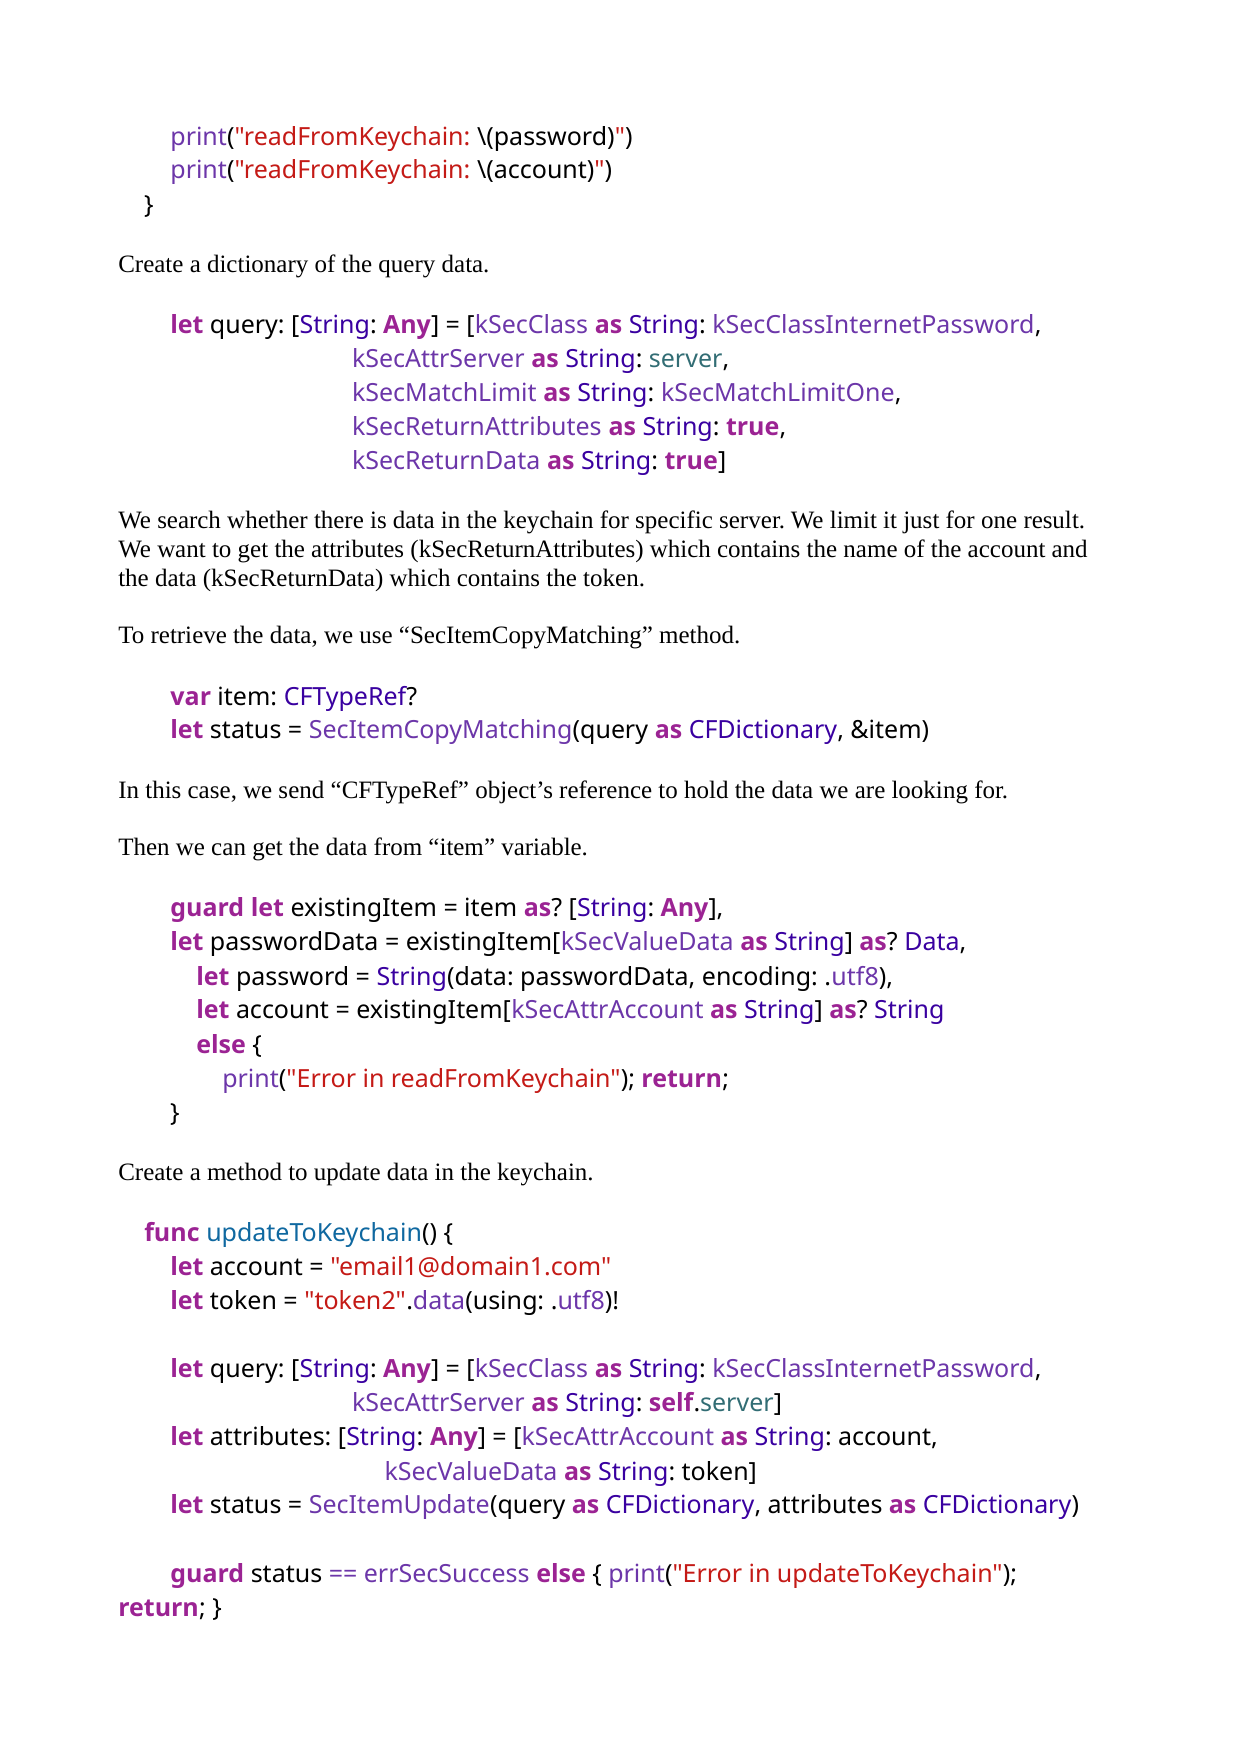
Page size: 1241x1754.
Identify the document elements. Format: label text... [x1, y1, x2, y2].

text We search whether there is data in the keychain for specific server. We limit it just for one result. We want to get the attributes (kSecReturnAttributes) which contains the name of the account and the data (kSecReturnData) which contains the token. [118, 506, 1122, 592]
text let query: [String: Any] = [kSecClass as String: kSecClassInternetPassword, [118, 1351, 1122, 1385]
text let account = "email1@domain1.com" [118, 1249, 1122, 1283]
text kSecReturnAttributes as String: true, [118, 409, 1122, 443]
text kSecMatchLimit as String: kSecMatchLimitOne, [118, 375, 1122, 409]
text var item: CFTypeRef? [118, 678, 1122, 712]
text Create a dictionary of the query data. [118, 249, 1122, 278]
text let attributes: [String: Any] = [kSecAttrAccount as String: account, [118, 1419, 1122, 1453]
text kSecAttrServer as String: self.server] [118, 1385, 1122, 1419]
text guard let existingItem = item as? [String: Any], [118, 890, 1122, 924]
text let token = "token2".data(using: .utf8)! [118, 1283, 1122, 1317]
text kSecValueData as String: token] [118, 1453, 1122, 1487]
text } [118, 1094, 1122, 1128]
text func updateToKeychain() { [118, 1215, 1122, 1249]
text In this case, we send “CFTypeRef” object’s reference to hold the data we are looking for. [118, 775, 1122, 804]
text let password = String(data: passwordData, encoding: .utf8), [118, 958, 1122, 992]
text let account = existingItem[kSecAttrAccount as String] as? String [118, 992, 1122, 1026]
text print("Error in readFromKeychain"); return; [118, 1060, 1122, 1094]
text let passwordData = existingItem[kSecValueData as String] as? Data, [118, 924, 1122, 958]
text else { [118, 1026, 1122, 1060]
text let status = SecItemUpdate(query as CFDictionary, attributes as CFDictionary) [118, 1487, 1122, 1521]
text let status = SecItemCopyMatching(query as CFDictionary, &item) [118, 712, 1122, 746]
text let query: [String: Any] = [kSecClass as String: kSecClassInternetPassword, [118, 307, 1122, 341]
text print("readFromKeychain: \(account)") [118, 152, 1122, 186]
text Then we can get the data from “item” variable. [118, 832, 1122, 861]
text guard status == errSecSuccess else { print("Error in updateToKeychain"); return; } [118, 1555, 1122, 1623]
text To retrieve the data, we use “SecItemCopyMatching” method. [118, 621, 1122, 649]
text } [118, 186, 1122, 220]
text Create a method to update data in the keychain. [118, 1157, 1122, 1186]
text print("readFromKeychain: \(password)") [118, 118, 1122, 152]
text kSecAttrServer as String: server, [118, 341, 1122, 375]
text kSecReturnData as String: true] [118, 443, 1122, 477]
